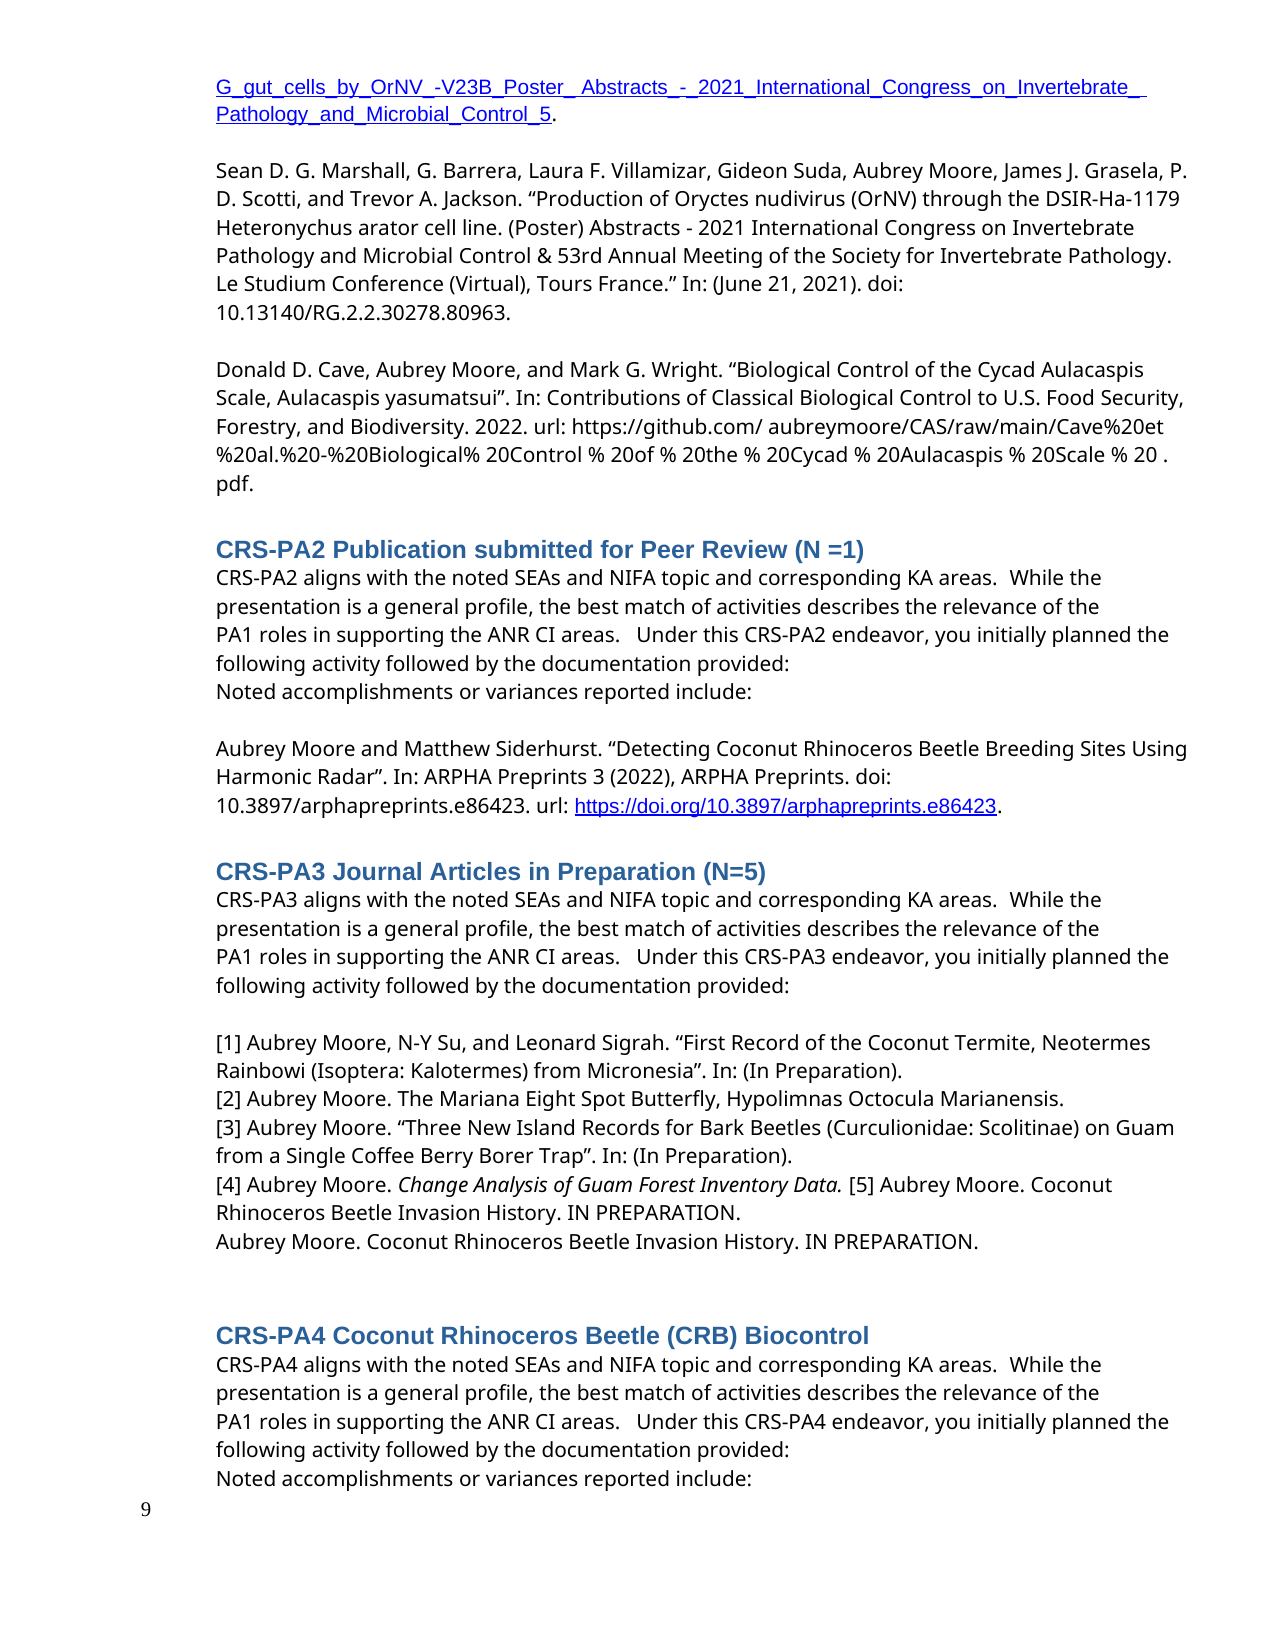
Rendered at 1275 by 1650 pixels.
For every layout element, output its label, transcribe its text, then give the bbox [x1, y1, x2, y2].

text [3] Aubrey Moore. “Three New Island Records for Bark Beetles (Curculionidae: Scolitinae) on Guam from a Single Coffee Berry Borer Trap”. In: (In Preparation). [216, 1113, 1191, 1170]
text [1] Aubrey Moore, N-Y Su, and Leonard Sigrah. “First Record of the Coconut Termite, Neotermes Rainbowi (Isoptera: Kalotermes) from Micronesia”. In: (In Preparation). [216, 1028, 1191, 1084]
text Aubrey Moore and Matthew Siderhurst. “Detecting Coconut Rhinoceros Beetle Breeding Sites Using Harmonic Radar”. In: ARPHA Preprints 3 (2022), ARPHA Preprints. doi: 10.3897/arphapreprints.e86423. url: https://doi.org/10.3897/arphapreprints.e86423. [216, 734, 1191, 819]
text [2] Aubrey Moore. The Mariana Eight Spot Butterfly, Hypolimnas Octocula Marianensis. [216, 1084, 1191, 1113]
text Donald D. Cave, Aubrey Moore, and Mark G. Wright. “Biological Control of the Cycad Aulacaspis Scale, Aulacaspis yasumatsui”. In: Contributions of Classical Biological Control to U.S. Food Security, Forestry, and Biodiversity. 2022. url: https://github.com/ aubreymoore/CAS/raw/main/Cave%20et%20al.%20-%20Biological% 20Control % 20of % 20the % 20Cycad % 20Aulacaspis % 20Scale % 20 . pdf. [216, 355, 1191, 497]
text Aubrey Moore. Coconut Rhinoceros Beetle Invasion History. IN PREPARATION. [216, 1227, 1191, 1255]
subtitle CRS-PA3 Journal Articles in Preparation (N=5) [216, 857, 1191, 886]
text Noted accomplishments or variances reported include: [216, 1464, 1191, 1492]
subtitle CRS-PA4 Coconut Rhinoceros Beetle (CRB) Biocontrol [216, 1321, 1191, 1350]
text G_gut_cells_by_OrNV_-V23B_Poster_ Abstracts_-_2021_International_Congress_on_Invertebrate_ Pathology_and_Microbial_Control_5. [216, 75, 1191, 127]
text CRS-PA2 aligns with the noted SEAs and NIFA topic and corresponding KA areas. While the presentation is a general profile, the best match of activities describes the relevance of the PA1 roles in supporting the ANR CI areas. Under this CRS-PA2 endeavor, you initially planned the following activity followed by the documentation provided: [216, 563, 1191, 677]
text Sean D. G. Marshall, G. Barrera, Laura F. Villamizar, Gideon Suda, Aubrey Moore, James J. Grasela, P. D. Scotti, and Trevor A. Jackson. “Production of Oryctes nudivirus (OrNV) through the DSIR-Ha-1179 Heteronychus arator cell line. (Poster) Abstracts - 2021 International Congress on Invertebrate Pathology and Microbial Control & 53rd Annual Meeting of the Society for Invertebrate Pathology. Le Studium Conference (Virtual), Tours France.” In: (June 21, 2021). doi: 10.13140/RG.2.2.30278.80963. [216, 156, 1191, 326]
text [4] Aubrey Moore. Change Analysis of Guam Forest Inventory Data. [5] Aubrey Moore. Coconut Rhinoceros Beetle Invasion History. IN PREPARATION. [216, 1170, 1191, 1227]
text CRS-PA4 aligns with the noted SEAs and NIFA topic and corresponding KA areas. While the presentation is a general profile, the best match of activities describes the relevance of the PA1 roles in supporting the ANR CI areas. Under this CRS-PA4 endeavor, you initially planned the following activity followed by the documentation provided: [216, 1350, 1191, 1464]
text Noted accomplishments or variances reported include: [216, 677, 1191, 706]
text CRS-PA3 aligns with the noted SEAs and NIFA topic and corresponding KA areas. While the presentation is a general profile, the best match of activities describes the relevance of the PA1 roles in supporting the ANR CI areas. Under this CRS-PA3 endeavor, you initially planned the following activity followed by the documentation provided: [216, 886, 1191, 999]
subtitle CRS-PA2 Publication submitted for Peer Review (N =1) [216, 534, 1191, 563]
